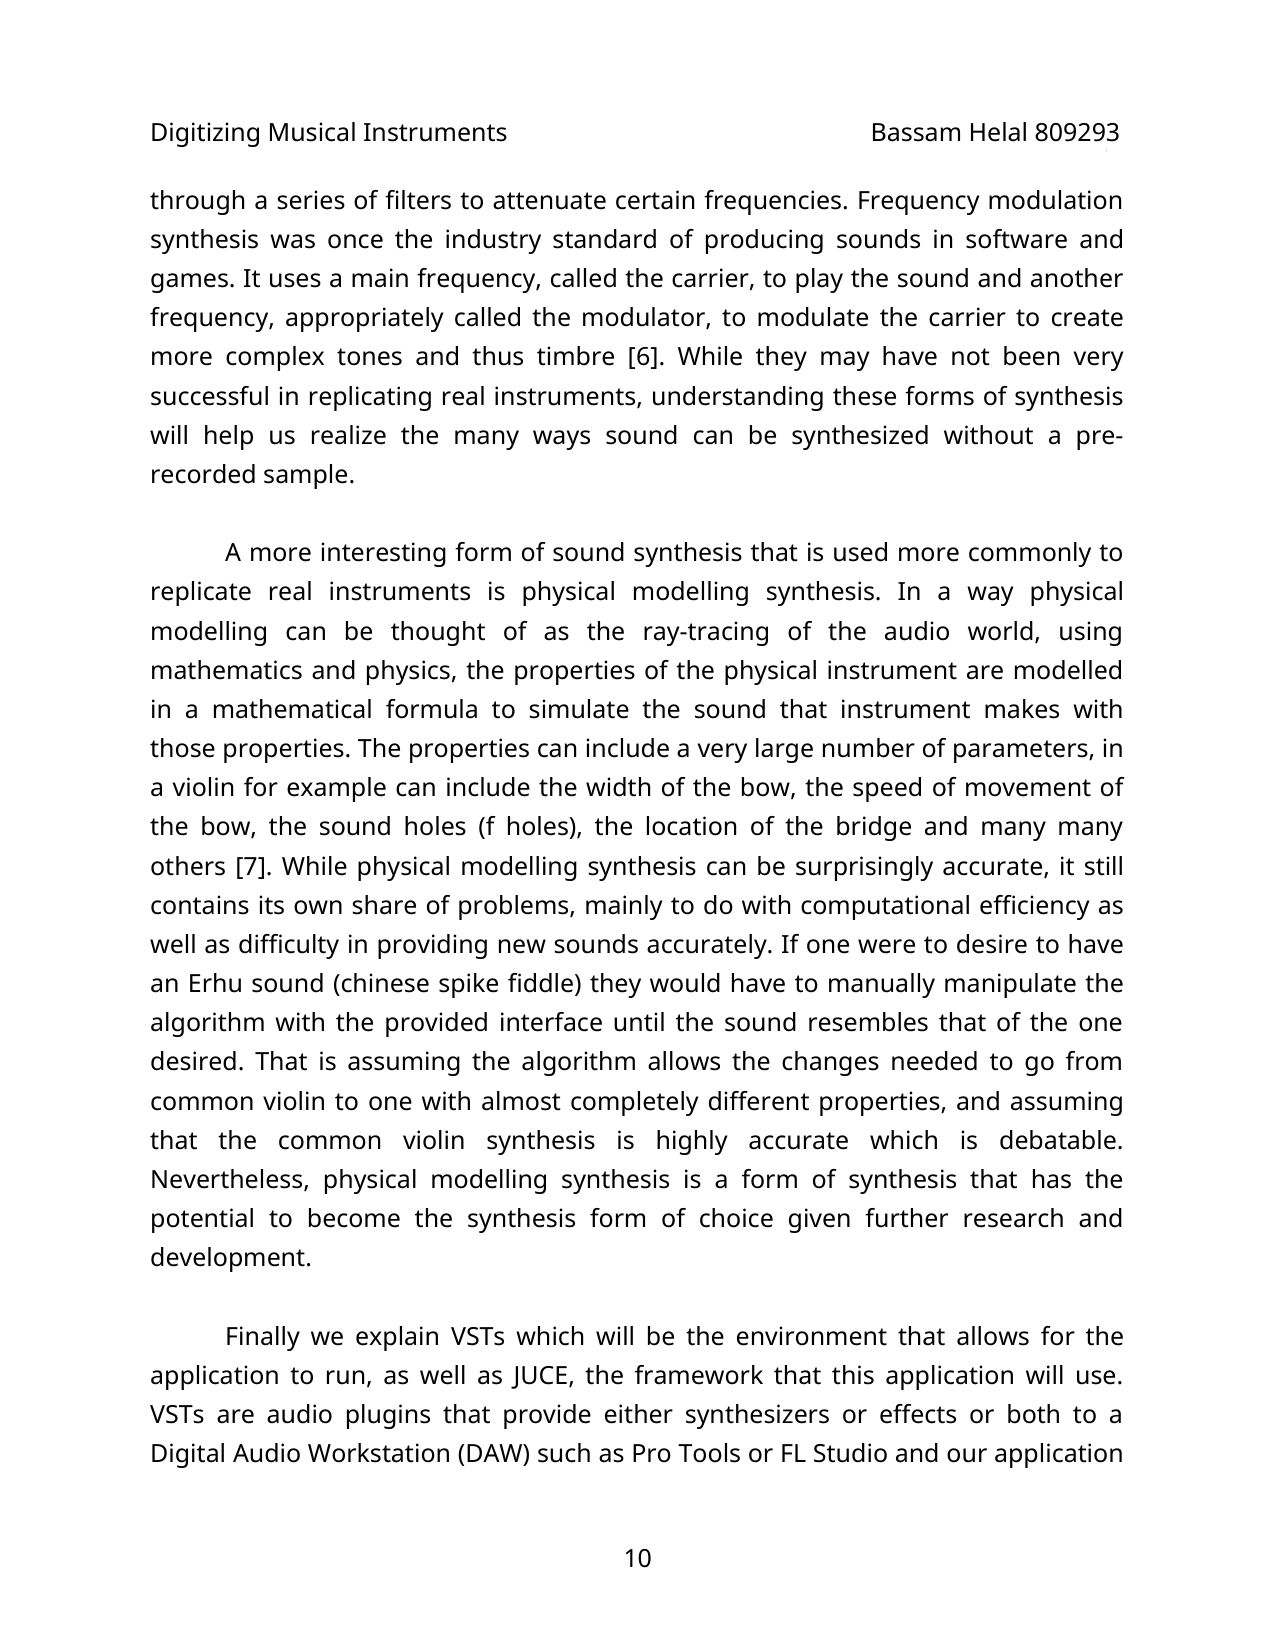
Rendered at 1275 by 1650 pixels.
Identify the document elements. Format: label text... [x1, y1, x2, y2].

text through a series of filters to attenuate certain frequencies. Frequency modulation synthesis was once the industry standard of producing sounds in software and games. It uses a main frequency, called the carrier, to play the sound and another frequency, appropriately called the modulator, to modulate the carrier to create more complex tones and thus timbre [6]. While they may have not been very successful in replicating real instruments, understanding these forms of synthesis will help us realize the many ways sound can be synthesized without a pre-recorded sample. [150, 182, 1125, 491]
text Finally we explain VSTs which will be the environment that allows for the application to run, as well as JUCE, the framework that this application will use. VSTs are audio plugins that provide either synthesizers or effects or both to a Digital Audio Workstation (DAW) such as Pro Tools or FL Studio and our application [150, 1318, 1125, 1470]
text A more interesting form of sound synthesis that is used more commonly to replicate real instruments is physical modelling synthesis. In a way physical modelling can be thought of as the ray-tracing of the audio world, using mathematics and physics, the properties of the physical instrument are modelled in a mathematical formula to simulate the sound that instrument makes with those properties. The properties can include a very large number of parameters, in a violin for example can include the width of the bow, the speed of movement of the bow, the sound holes (f holes), the location of the bridge and many many others [7]. While physical modelling synthesis can be surprisingly accurate, it still contains its own share of problems, mainly to do with computational efficiency as well as difficulty in providing new sounds accurately. If one were to desire to have an Erhu sound (chinese spike fiddle) they would have to manually manipulate the algorithm with the provided interface until the sound resembles that of the one desired. That is assuming the algorithm allows the changes needed to go from common violin to one with almost completely different properties, and assuming that the common violin synthesis is highly accurate which is debatable. Nevertheless, physical modelling synthesis is a form of synthesis that has the potential to become the synthesis form of choice given further research and development. [150, 535, 1125, 1274]
